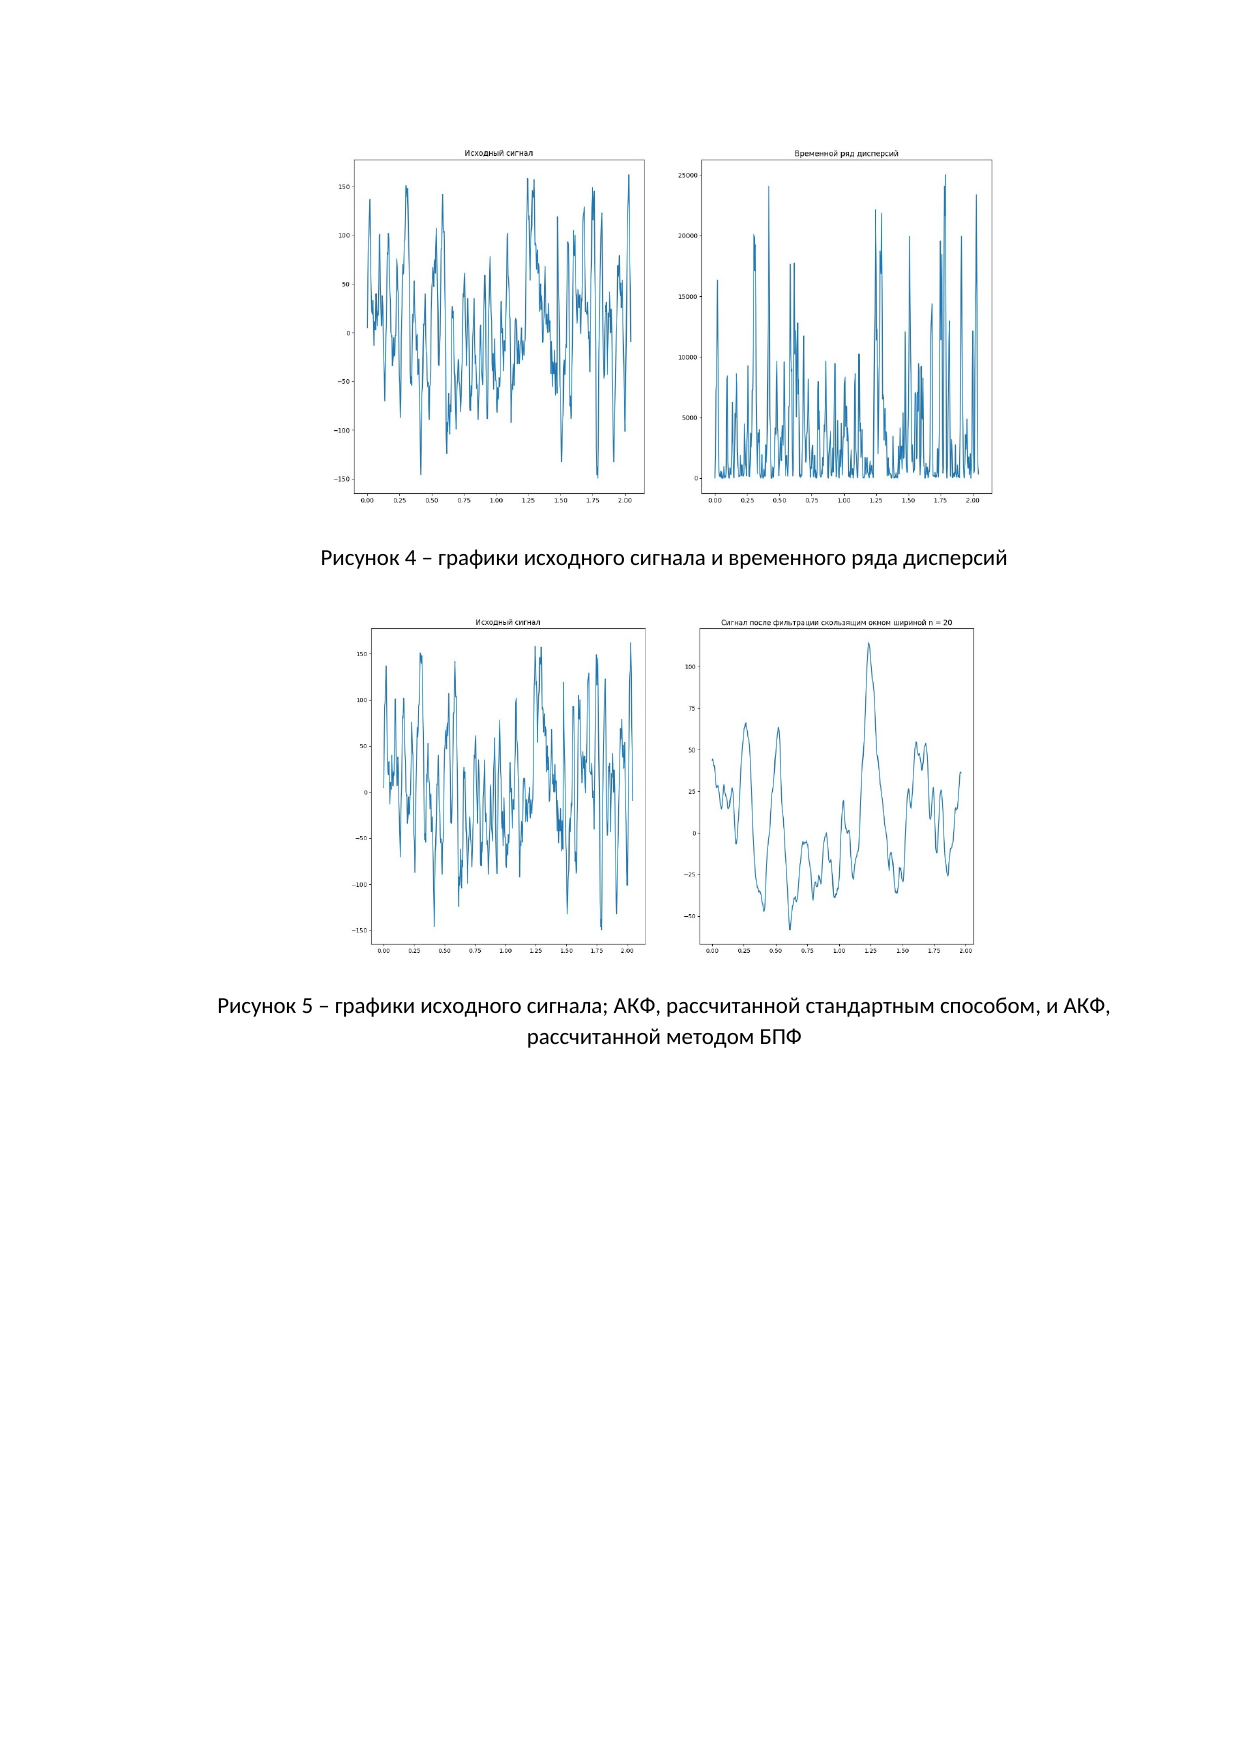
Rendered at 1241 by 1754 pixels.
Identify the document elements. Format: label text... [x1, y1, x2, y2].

picture [304, 589, 1025, 973]
picture [283, 118, 1046, 524]
text Рисунок 5 – графики исходного сигнала; АКФ, рассчитанной стандартным способом, и АКФ, рассчитанной методом БПФ [177, 992, 1152, 1050]
text Рисунок 4 – графики исходного сигнала и временного ряда дисперсий [177, 543, 1152, 571]
